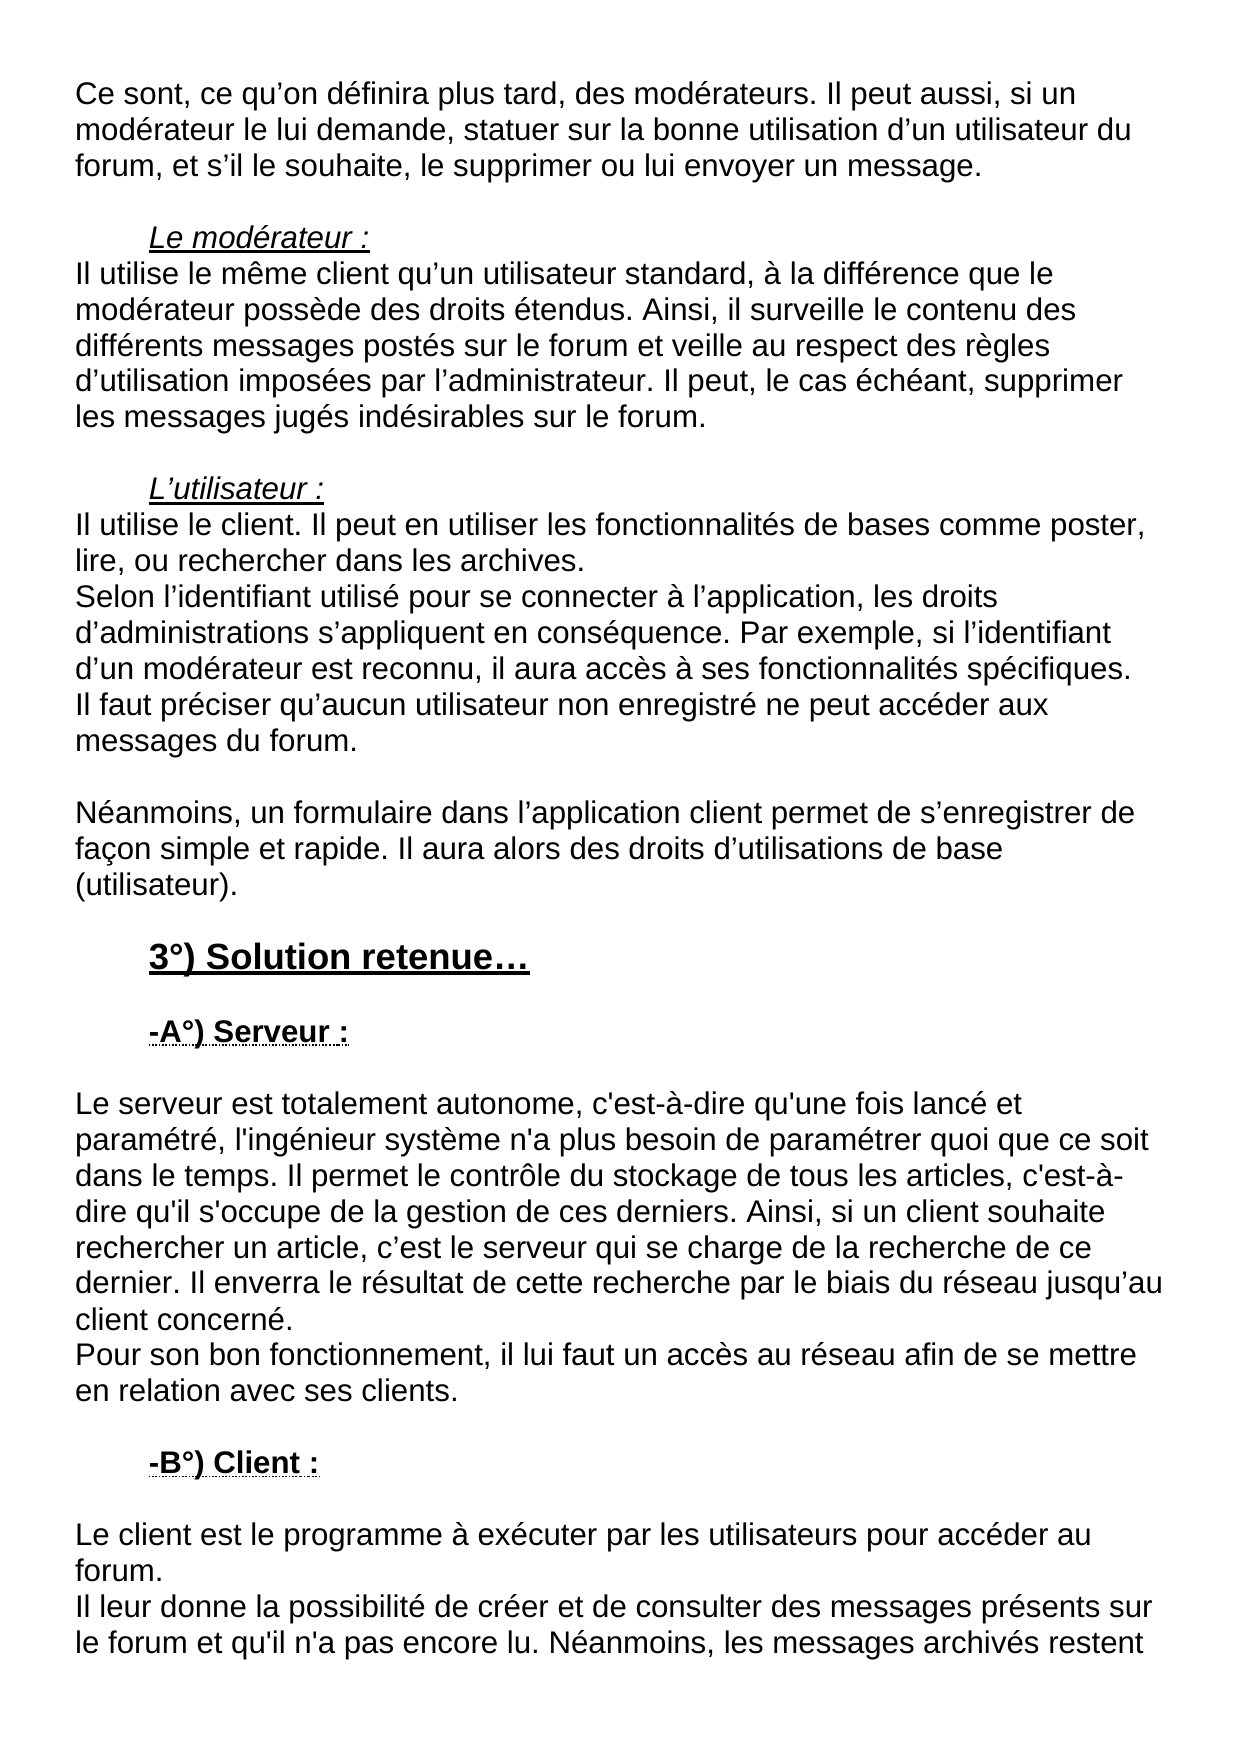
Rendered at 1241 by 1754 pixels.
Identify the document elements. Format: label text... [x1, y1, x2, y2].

text Le client est le programme à exécuter par les utilisateurs pour accéder au forum. [75, 1516, 1165, 1588]
text Il leur donne la possibilité de créer et de consulter des messages présents sur le forum et qu'il n'a pas encore lu. Néanmoins, les messages archivés restent [75, 1588, 1165, 1660]
text Il utilise le même client qu’un utilisateur standard, à la différence que le modérateur possède des droits étendus. Ainsi, il surveille le contenu des différents messages postés sur le forum et veille au respect des règles d’utilisation imposées par l’administrateur. Il peut, le cas échéant, supprimer les messages jugés indésirables sur le forum. [75, 255, 1165, 434]
text -A°) Serveur : [75, 1013, 1165, 1049]
text Il utilise le client. Il peut en utiliser les fonctionnalités de bases comme poster, lire, ou rechercher dans les archives. [75, 506, 1165, 578]
text Le modérateur : [75, 219, 1165, 255]
text Néanmoins, un formulaire dans l’application client permet de s’enregistrer de façon simple et rapide. Il aura alors des droits d’utilisations de base (utilisateur). [75, 794, 1165, 902]
text L’utilisateur : [75, 470, 1165, 506]
text Le serveur est totalement autonome, c'est-à-dire qu'une fois lancé et paramétré, l'ingénieur système n'a plus besoin de paramétrer quoi que ce soit dans le temps. Il permet le contrôle du stockage de tous les articles, c'est-à-dire qu'il s'occupe de la gestion de ces derniers. Ainsi, si un client souhaite rechercher un article, c’est le serveur qui se charge de la recherche de ce dernier. Il enverra le résultat de cette recherche par le biais du réseau jusqu’au client concerné. [75, 1085, 1165, 1336]
text -B°) Client : [75, 1444, 1165, 1480]
text Il faut préciser qu’aucun utilisateur non enregistré ne peut accéder aux messages du forum. [75, 686, 1165, 758]
text Pour son bon fonctionnement, il lui faut un accès au réseau afin de se mettre en relation avec ses clients. [75, 1336, 1165, 1408]
text Ce sont, ce qu’on définira plus tard, des modérateurs. Il peut aussi, si un modérateur le lui demande, statuer sur la bonne utilisation d’un utilisateur du forum, et s’il le souhaite, le supprimer ou lui envoyer un message. [75, 75, 1165, 183]
text 3°) Solution retenue… [75, 935, 1165, 977]
text Selon l’identifiant utilisé pour se connecter à l’application, les droits d’administrations s’appliquent en conséquence. Par exemple, si l’identifiant d’un modérateur est reconnu, il aura accès à ses fonctionnalités spécifiques. [75, 578, 1165, 686]
